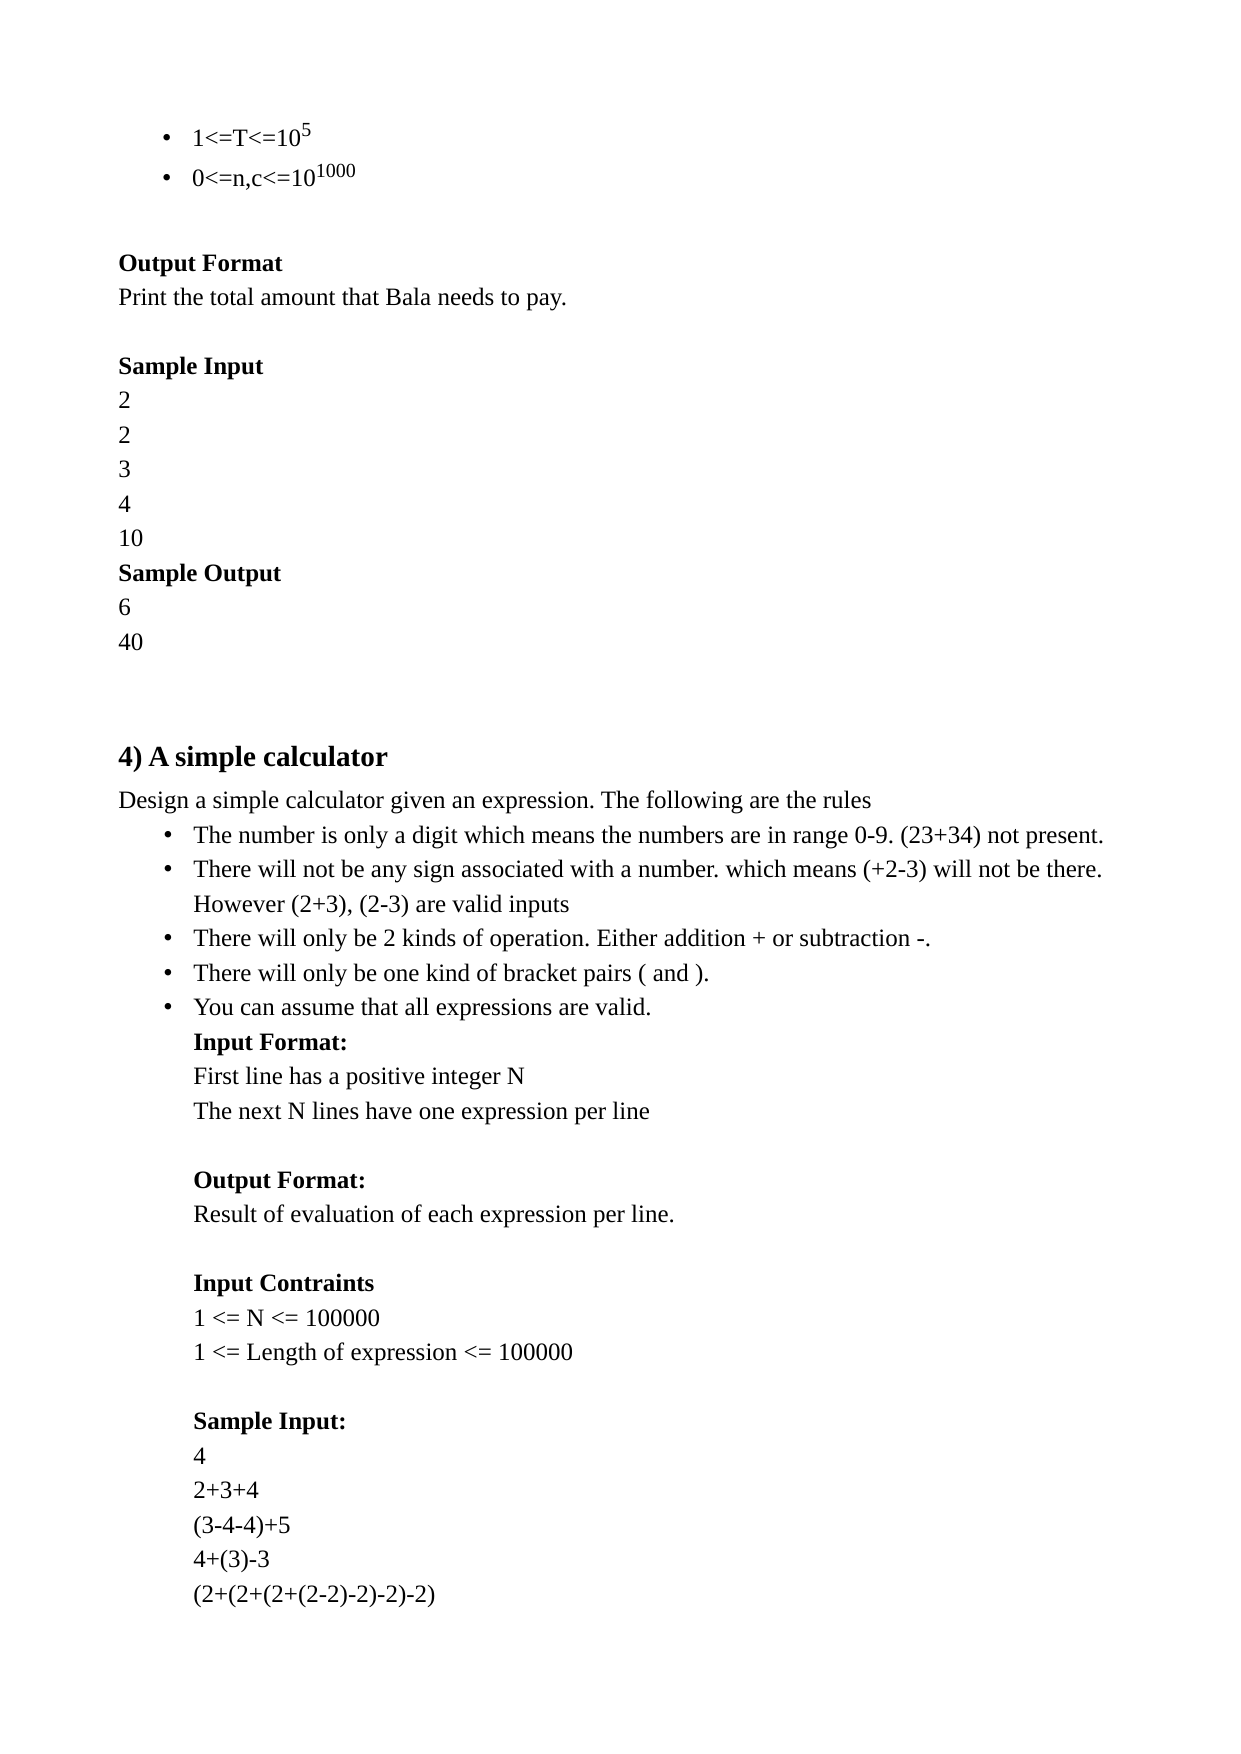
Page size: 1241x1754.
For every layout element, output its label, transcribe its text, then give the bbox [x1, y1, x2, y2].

subtitle 4) A simple calculator [118, 739, 1122, 773]
list There will not be any sign associated with a number. which means (+2-3) will not be there. However (2+3), (2-3) are valid inputs [164, 854, 1122, 918]
list There will only be one kind of bracket pairs ( and ). [164, 958, 1122, 987]
list The number is only a digit which means the numbers are in range 0-9. (23+34) not present. [164, 820, 1122, 849]
list There will only be 2 kinds of operation. Either addition + or subtraction -. [164, 923, 1122, 952]
text Output Format Print the total amount that Bala needs to pay. Sample Input 2 2 3 4 10 Sample Output 6 40 [118, 213, 1122, 656]
list 1<=T<=105 [162, 118, 1122, 152]
text Design a simple calculator given an expression. The following are the rules [118, 786, 1122, 814]
list You can assume that all expressions are valid. Input Format: First line has a positive integer N The next N lines have one expression per line Output Format: Result of evaluation of each expression per line. Input Contraints 1 <= N <= 100000 1 <= Length of expression <= 100000 Sample Input: 4 2+3+4 (3-4-4)+5 4+(3)-3 (2+(2+(2+(2-2)-2)-2)-2) [164, 992, 1122, 1607]
list 0<=n,c<=101000 [162, 158, 1122, 192]
